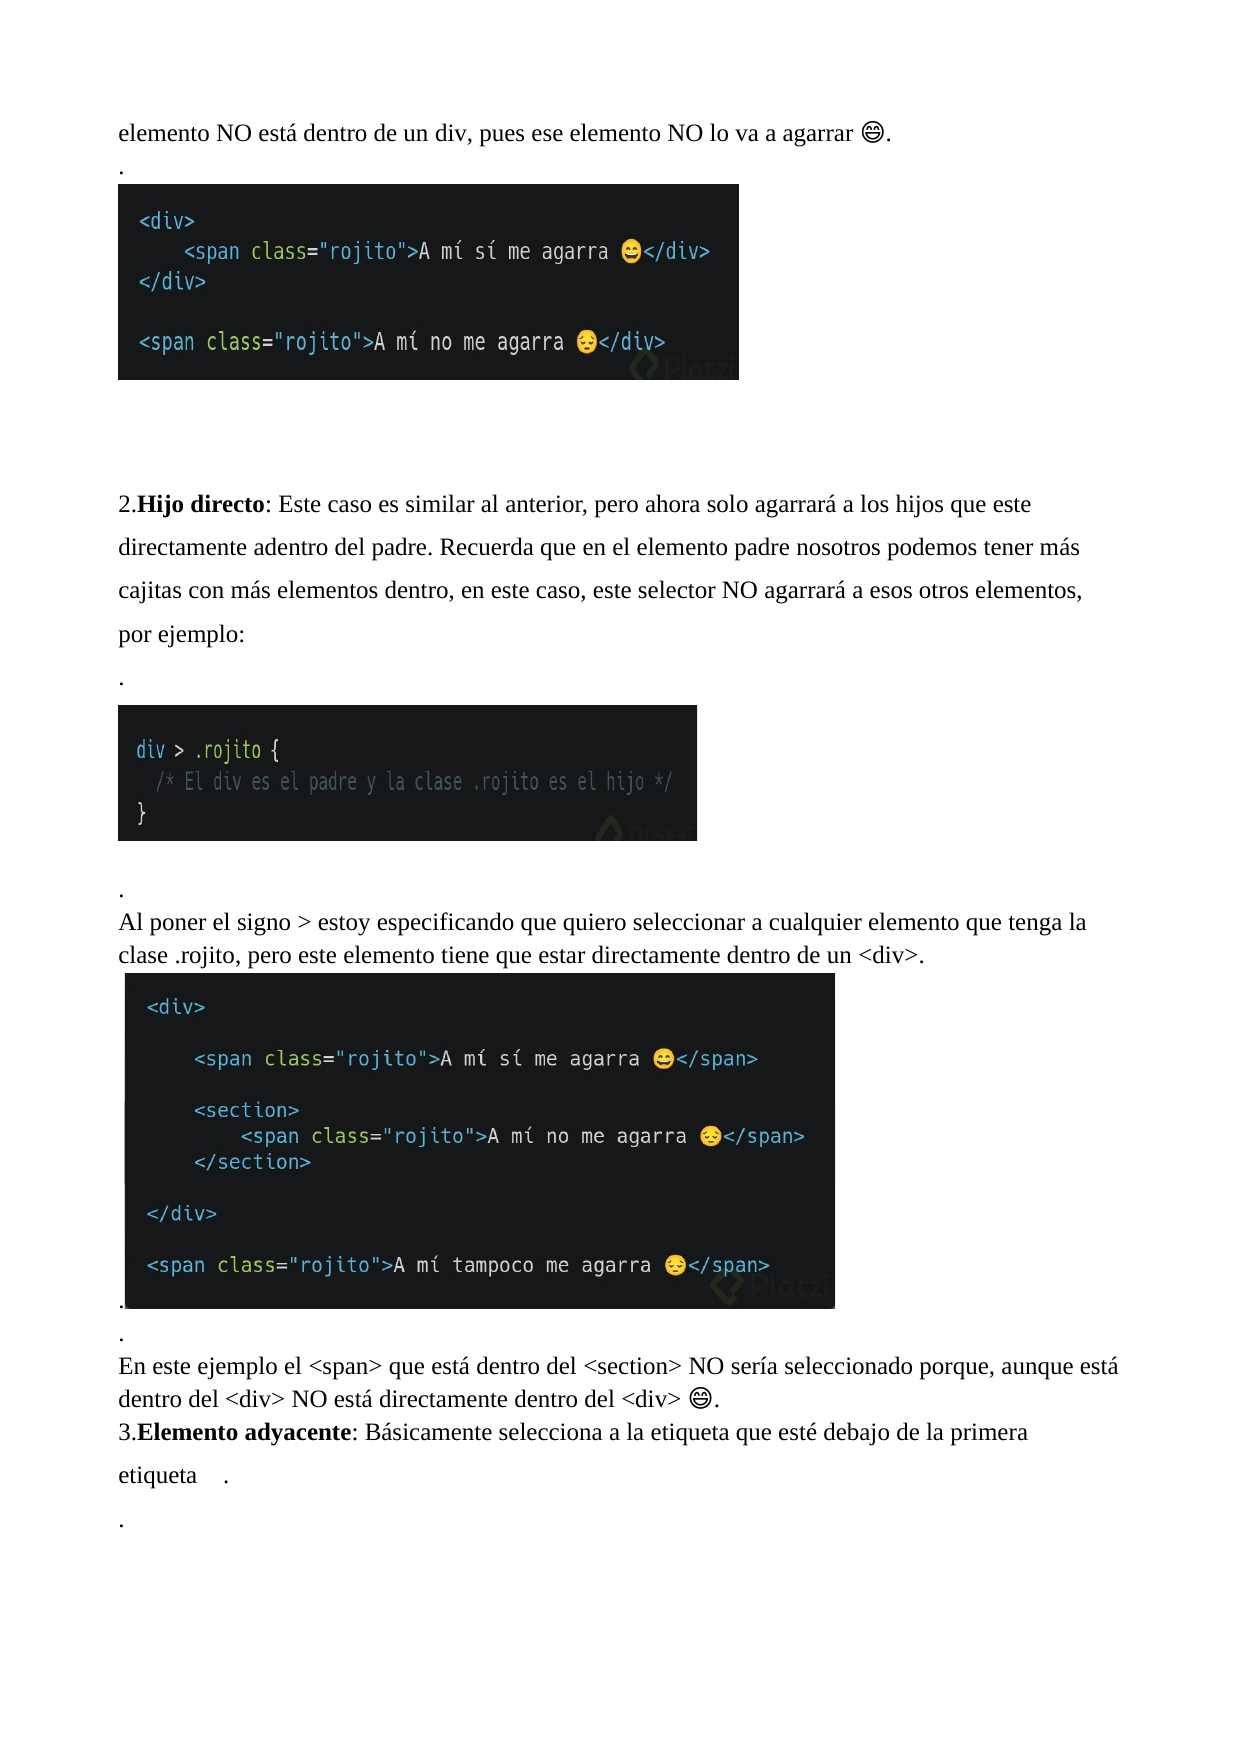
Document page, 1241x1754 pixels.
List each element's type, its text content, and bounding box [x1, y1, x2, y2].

list . Al poner el signo > estoy especificando que quiero seleccionar a cualquier elemento que tenga la clase .rojito, pero este elemento tiene que estar directamente dentro de un <div>. . . En este ejemplo el <span> que está dentro del <section> NO sería seleccionado porque, aunque está dentro del <div> NO está directamente dentro del <div> 😄. [118, 705, 1122, 1413]
list elemento NO está dentro de un div, pues ese elemento NO lo va a agarrar 😄. . [118, 118, 1122, 180]
picture [118, 184, 739, 380]
picture [118, 705, 698, 841]
picture [124, 973, 836, 1309]
list Hijo directo: Este caso es similar al anterior, pero ahora solo agarrará a los hijos que este directamente adentro del padre. Recuerda que en el elemento padre nosotros podemos tener más cajitas con más elementos dentro, en este caso, este selector NO agarrará a esos otros elementos, por ejemplo: . [118, 489, 1122, 691]
list Elemento adyacente: Básicamente selecciona a la etiqueta que esté debajo de la primera etiqueta 👀. . [118, 1417, 1122, 1532]
